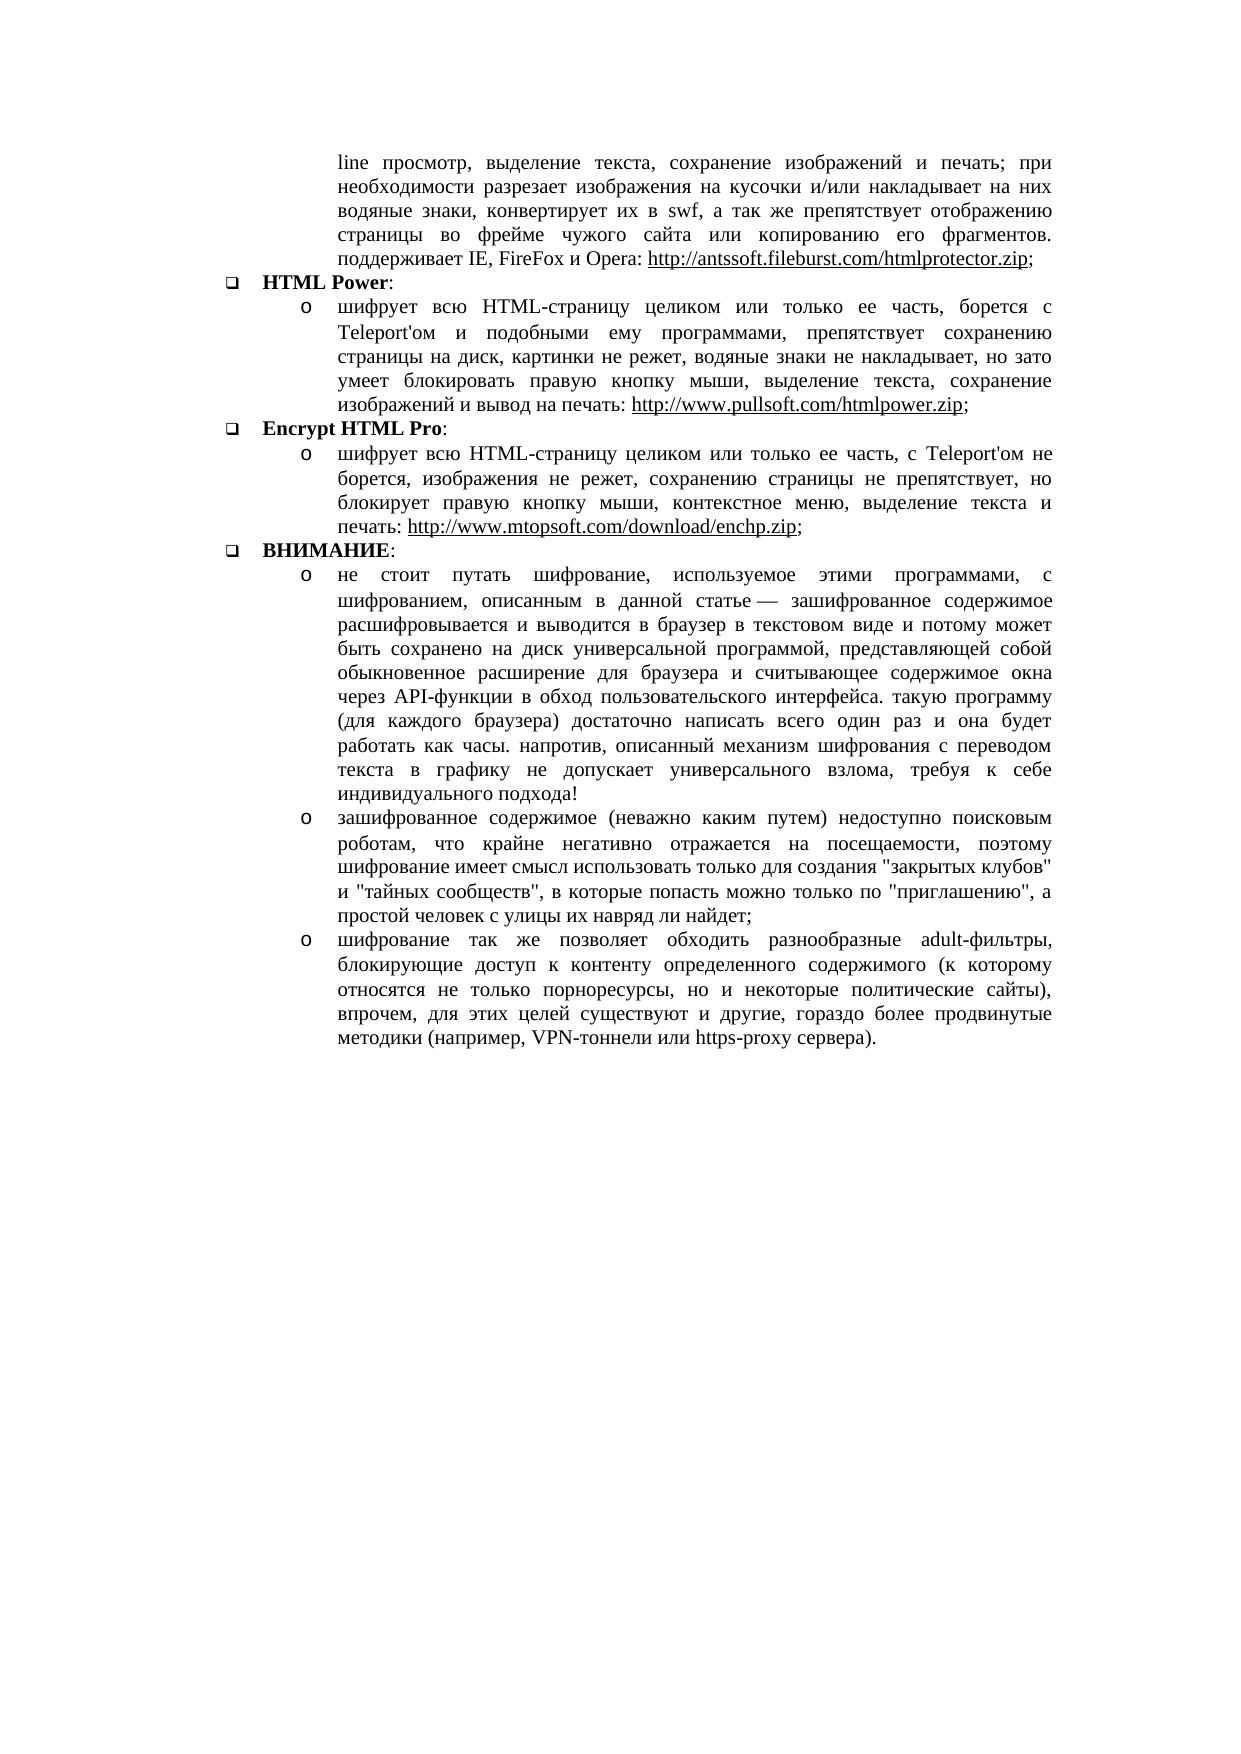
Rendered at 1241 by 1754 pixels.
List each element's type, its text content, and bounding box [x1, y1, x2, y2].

list ВНИМАНИЕ: [225, 538, 1053, 562]
list шифрует всю HTML-страницу целиком или только ее часть, борется с Teleport'ом и подобными ему программами, препятствует сохранению страницы на диск, картинки не режет, водяные знаки не накладывает, но зато умеет блокировать правую кнопку мыши, выделение текста, сохранение изображений и вывод на печать: http://www.pullsoft.com/htmlpower.zip; [300, 294, 1053, 416]
list line просмотр, выделение текста, сохранение изображений и печать; при необходимости разрезает изображения на кусочки и/или накладывает на них водяные знаки, конвертирует их в swf, а так же препятствует отображению страницы во фрейме чужого сайта или копированию его фрагментов. поддерживает IE, FireFox и Opera: http://antssoft.fileburst.com/htmlprotector.zip; [300, 150, 1053, 270]
list Encrypt HTML Pro: [225, 416, 1053, 440]
list HTML Power: [225, 270, 1053, 294]
list шифрование так же позволяет обходить разнообразные adult-фильтры, блокирующие доступ к контенту определенного содержимого (к которому относятся не только порноресурсы, но и некоторые политические сайты), впрочем, для этих целей существуют и другие, гораздо более продвинутые методики (например, VPN-тоннели или https-proxy сервера). [300, 927, 1053, 1049]
list шифрует всю HTML-страницу целиком или только ее часть, с Teleport'ом не борется, изображения не режет, сохранению страницы не препятствует, но блокирует правую кнопку мыши, контекстное меню, выделение текста и печать: http://www.mtopsoft.com/download/enchp.zip; [300, 440, 1053, 538]
list зашифрованное содержимое (неважно каким путем) недоступно поисковым роботам, что крайне негативно отражается на посещаемости, поэтому шифрование имеет смысл использовать только для создания "закрытых клубов" и "тайных сообществ", в которые попасть можно только по "приглашению", а простой человек с улицы их навряд ли найдет; [300, 805, 1053, 927]
list не стоит путать шифрование, используемое этими программами, с шифрованием, описанным в данной статье — зашифрованное содержимое расшифровывается и выводится в браузер в текстовом виде и потому может быть сохранено на диск универсальной программой, представляющей собой обыкновенное расширение для браузера и считывающее содержимое окна через API-функции в обход пользовательского интерфейса. такую программу (для каждого браузера) достаточно написать всего один раз и она будет работать как часы. напротив, описанный механизм шифрования с переводом текста в графику не допускает универсального взлома, требуя к себе индивидуального подхода! [300, 562, 1053, 805]
